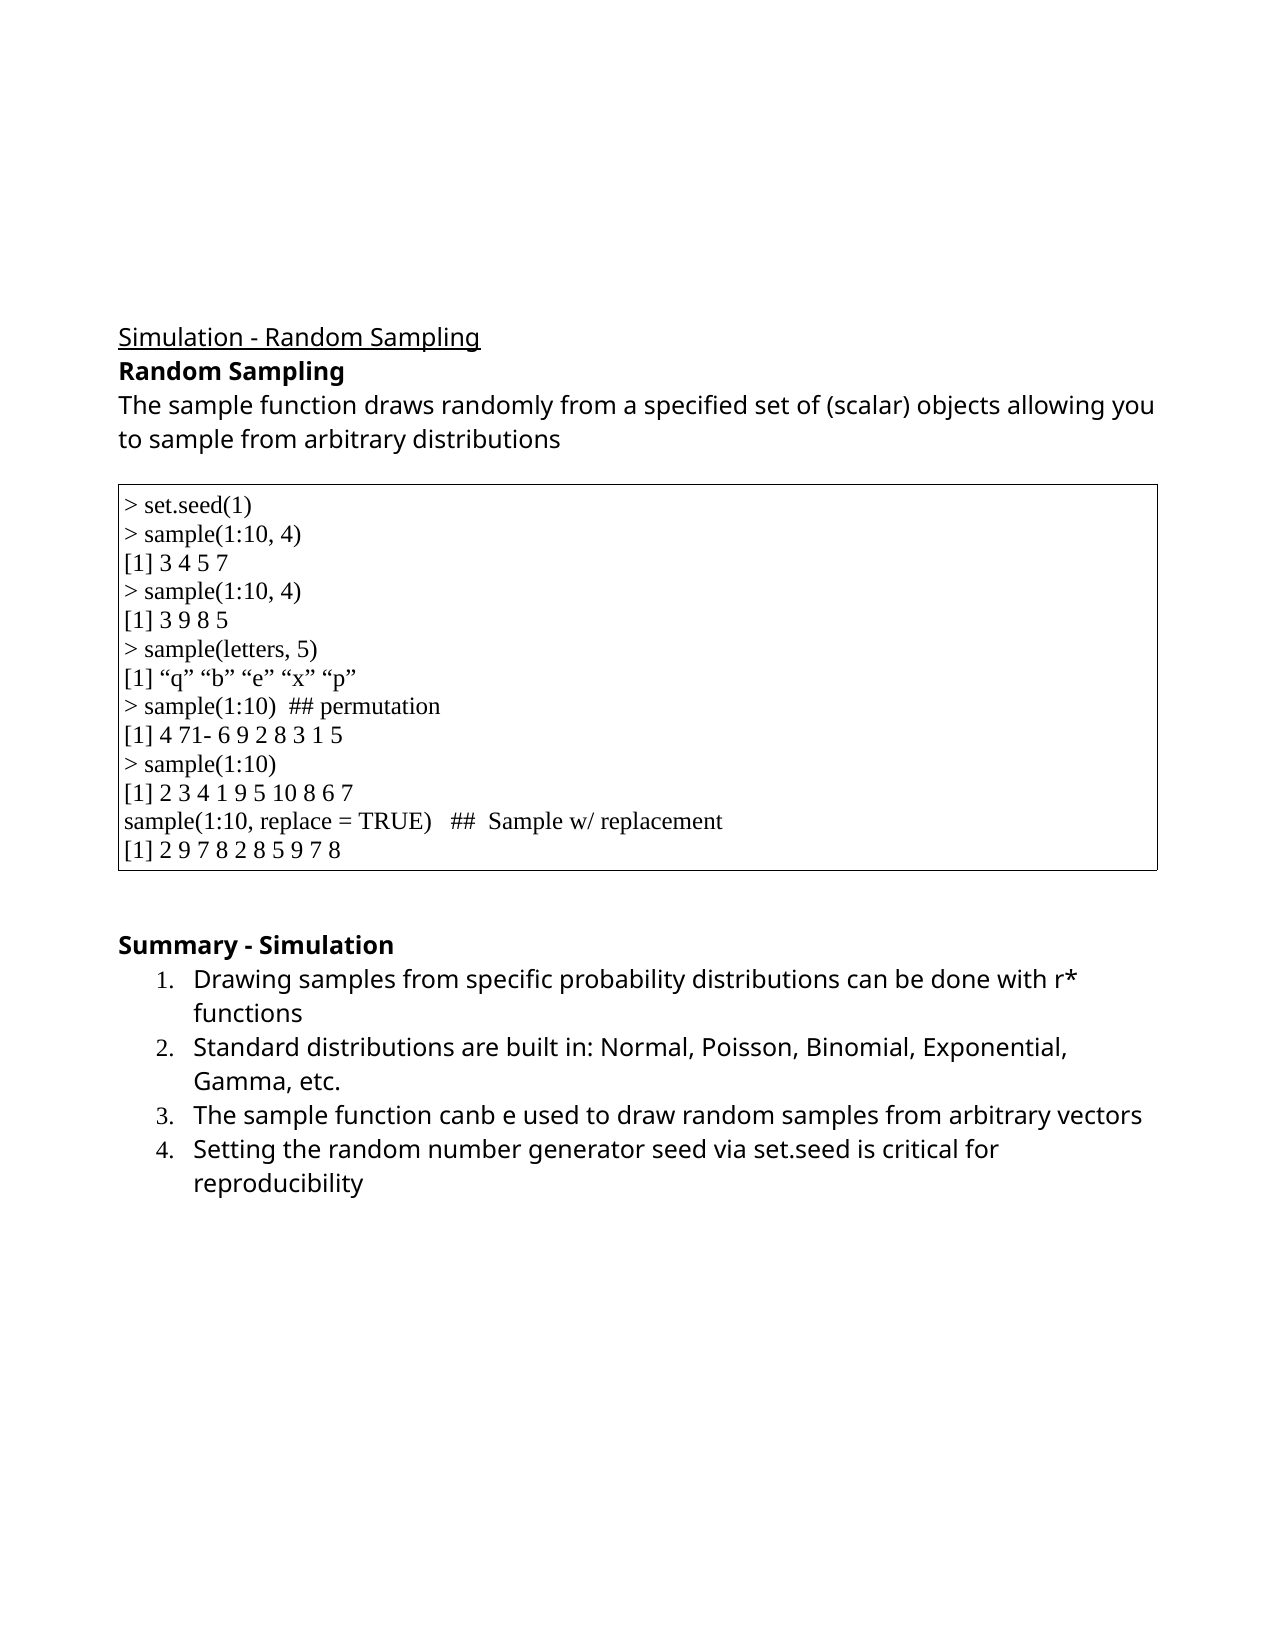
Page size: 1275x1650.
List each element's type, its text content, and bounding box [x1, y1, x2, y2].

list Drawing samples from specific probability distributions can be done with r* functions [156, 961, 1157, 1029]
text Random Sampling [118, 353, 1157, 387]
list Setting the random number generator seed via set.seed is critical for reproducibility [156, 1132, 1157, 1200]
text The sample function draws randomly from a specified set of (scalar) objects allowing you to sample from arbitrary distributions [118, 387, 1157, 456]
list The sample function canb e used to draw random samples from arbitrary vectors [156, 1098, 1157, 1132]
text Summary - Simulation [118, 927, 1157, 961]
list Standard distributions are built in: Normal, Poisson, Binomial, Exponential, Gamma, etc. [156, 1029, 1157, 1098]
table_header > set.seed(1) > sample(1:10, 4) [1] 3 4 5 7 > sample(1:10, 4) [1] 3 9 8 5 > sample(letters, 5) [1] “q” “b” “e” “x” “p” > sample(1:10) ## permutation [1] 4 71- 6 9 2 8 3 1 5 > sample(1:10) [1] 2 3 4 1 9 5 10 8 6 7 sample(1:10, replace = TRUE) ## Sample w/ replacement [1] 2 9 7 8 2 8 5 9 7 8 [119, 485, 1157, 870]
text Simulation - Random Sampling [118, 319, 1157, 353]
